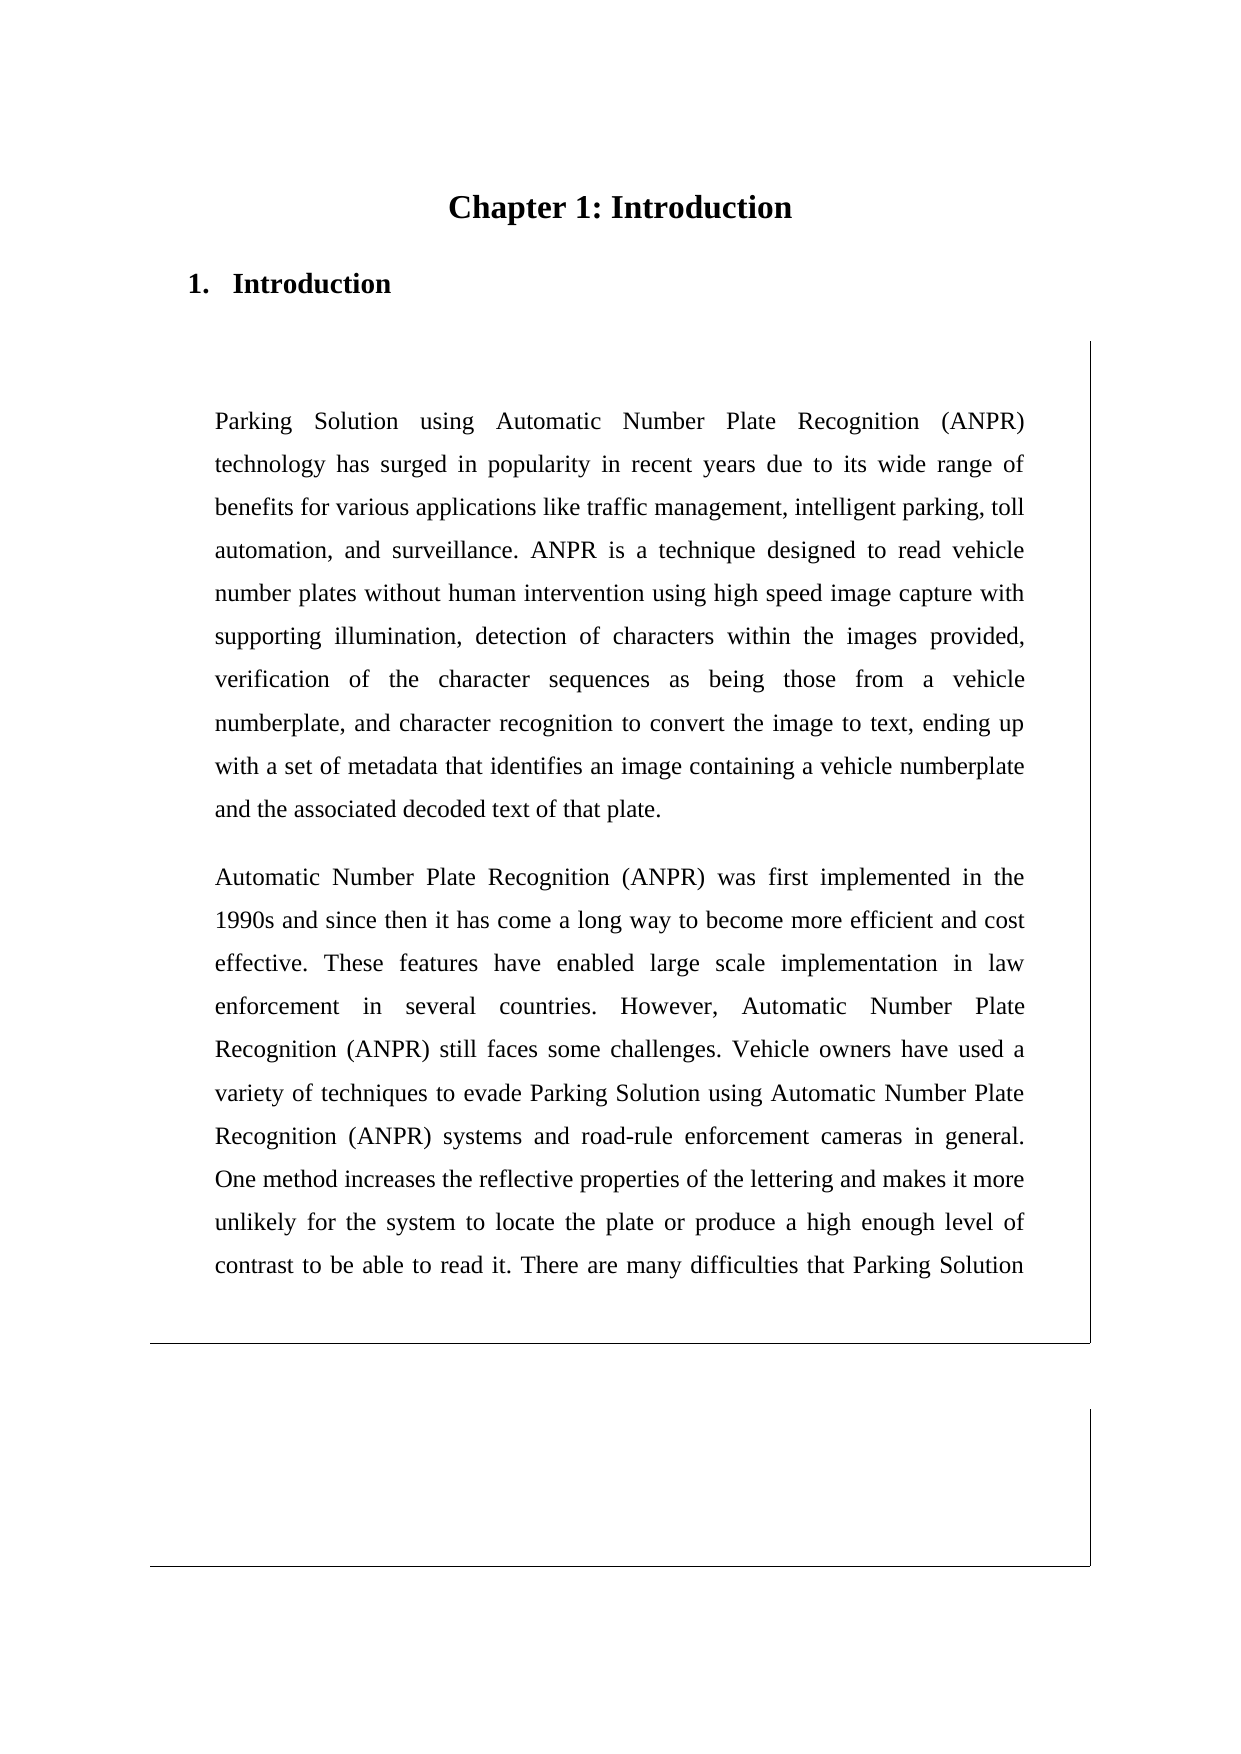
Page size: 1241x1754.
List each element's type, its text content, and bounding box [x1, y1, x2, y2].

subtitle Introduction [187, 266, 1090, 299]
text Automatic Number Plate Recognition (ANPR) was first implemented in the 1990s and since then it has come a long way to become more efficient and cost effective. These features have enabled large scale implementation in law enforcement in several countries. However, Automatic Number Plate Recognition (ANPR) still faces some challenges. Vehicle owners have used a variety of techniques to evade Parking Solution using Automatic Number Plate Recognition (ANPR) systems and road-rule enforcement cameras in general. One method increases the reflective properties of the lettering and makes it more unlikely for the system to locate the plate or produce a high enough level of contrast to be able to read it. There are many difficulties that Parking Solution using Automatic Number Plate Recognition (ANPR) systems may face such as poor resolution, poor elimination conditions, blurry inputs, plate occlusion, different font size and variety of plate structures. Image acquisition is quite challenging from vehicles image due to the viewpoint change, when vehicle bodies and license plate have similar color, multi style plate formats and non-uniform outdoor illumination conditions. [150, 797, 1090, 1343]
subtitle Chapter 1: Introduction [150, 187, 1090, 226]
text Parking Solution using Automatic Number Plate Recognition (ANPR) technology has surged in popularity in recent years due to its wide range of benefits for various applications like traffic management, intelligent parking, toll automation, and surveillance. ANPR is a technique designed to read vehicle number plates without human intervention using high speed image capture with supporting illumination, detection of characters within the images provided, verification of the character sequences as being those from a vehicle numberplate, and character recognition to convert the image to text, ending up with a set of metadata that identifies an image containing a vehicle numberplate and the associated decoded text of that plate. [150, 341, 1090, 797]
